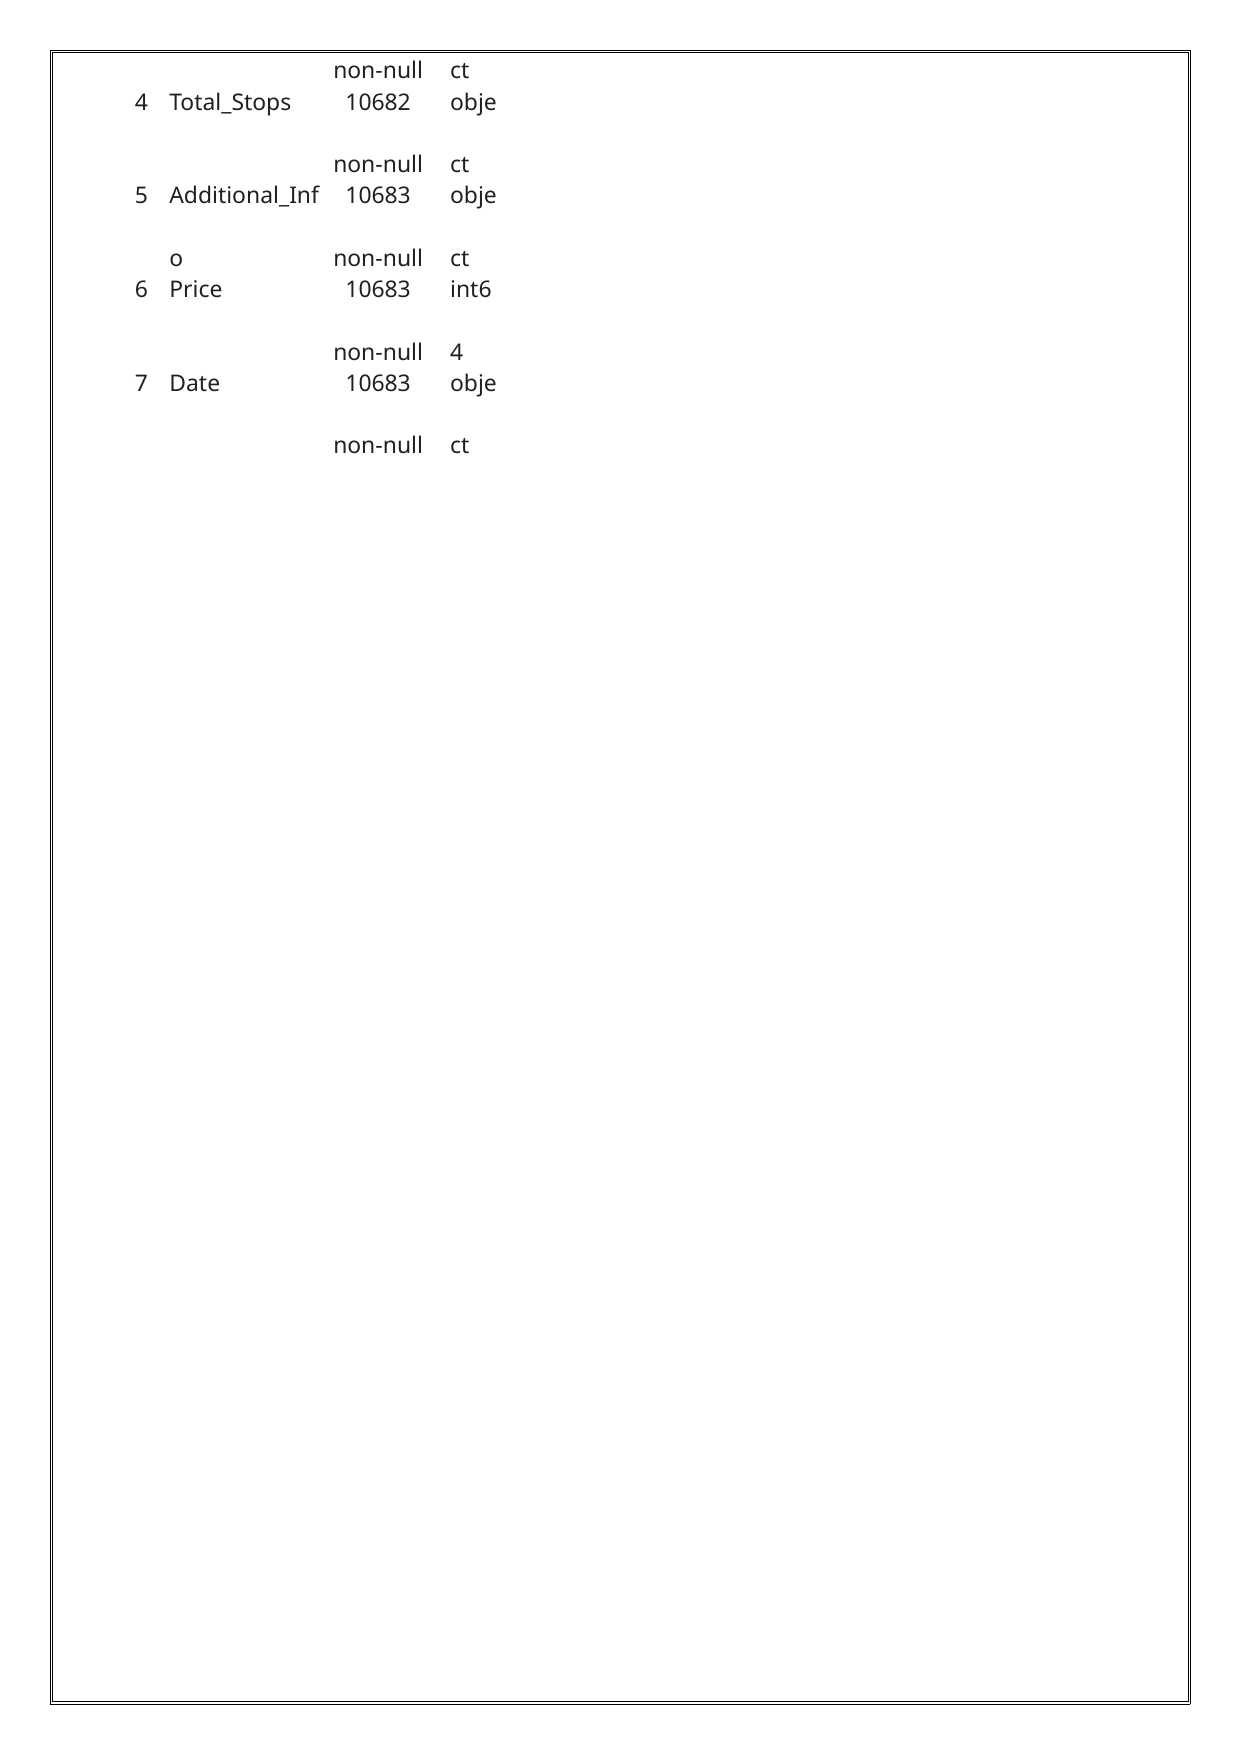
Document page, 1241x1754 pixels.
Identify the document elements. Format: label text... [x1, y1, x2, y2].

table_cell 4 [129, 86, 153, 179]
table_cell [153, 179, 169, 273]
table_cell 10683 non-null [322, 367, 434, 461]
table_cell object [450, 179, 503, 273]
table_cell [129, 54, 153, 86]
table_cell Total_Stops [169, 86, 322, 179]
table_cell 6 [129, 273, 153, 367]
table_cell [153, 86, 169, 179]
table_cell 7 [129, 367, 153, 461]
table_cell [434, 179, 450, 273]
table_cell [153, 367, 169, 461]
table_cell 5 [129, 179, 153, 273]
table_cell [434, 367, 450, 461]
table_cell 10683 non-null [322, 273, 434, 367]
table_cell int64 [450, 273, 503, 367]
table_cell [153, 273, 169, 367]
table_cell Price [169, 273, 322, 367]
table_cell Additional_Info [169, 179, 322, 273]
table_cell [434, 54, 450, 86]
table_cell 10682 non-null [322, 86, 434, 179]
table_cell ct [450, 54, 503, 86]
table_cell [169, 54, 322, 86]
table_cell [153, 54, 169, 86]
table_cell non-null [322, 54, 434, 86]
table_cell [434, 86, 450, 179]
table_cell [434, 273, 450, 367]
table_cell 10683 non-null [322, 179, 434, 273]
table_cell object [450, 367, 503, 461]
table_cell Date [169, 367, 322, 461]
table_cell object [450, 86, 503, 179]
